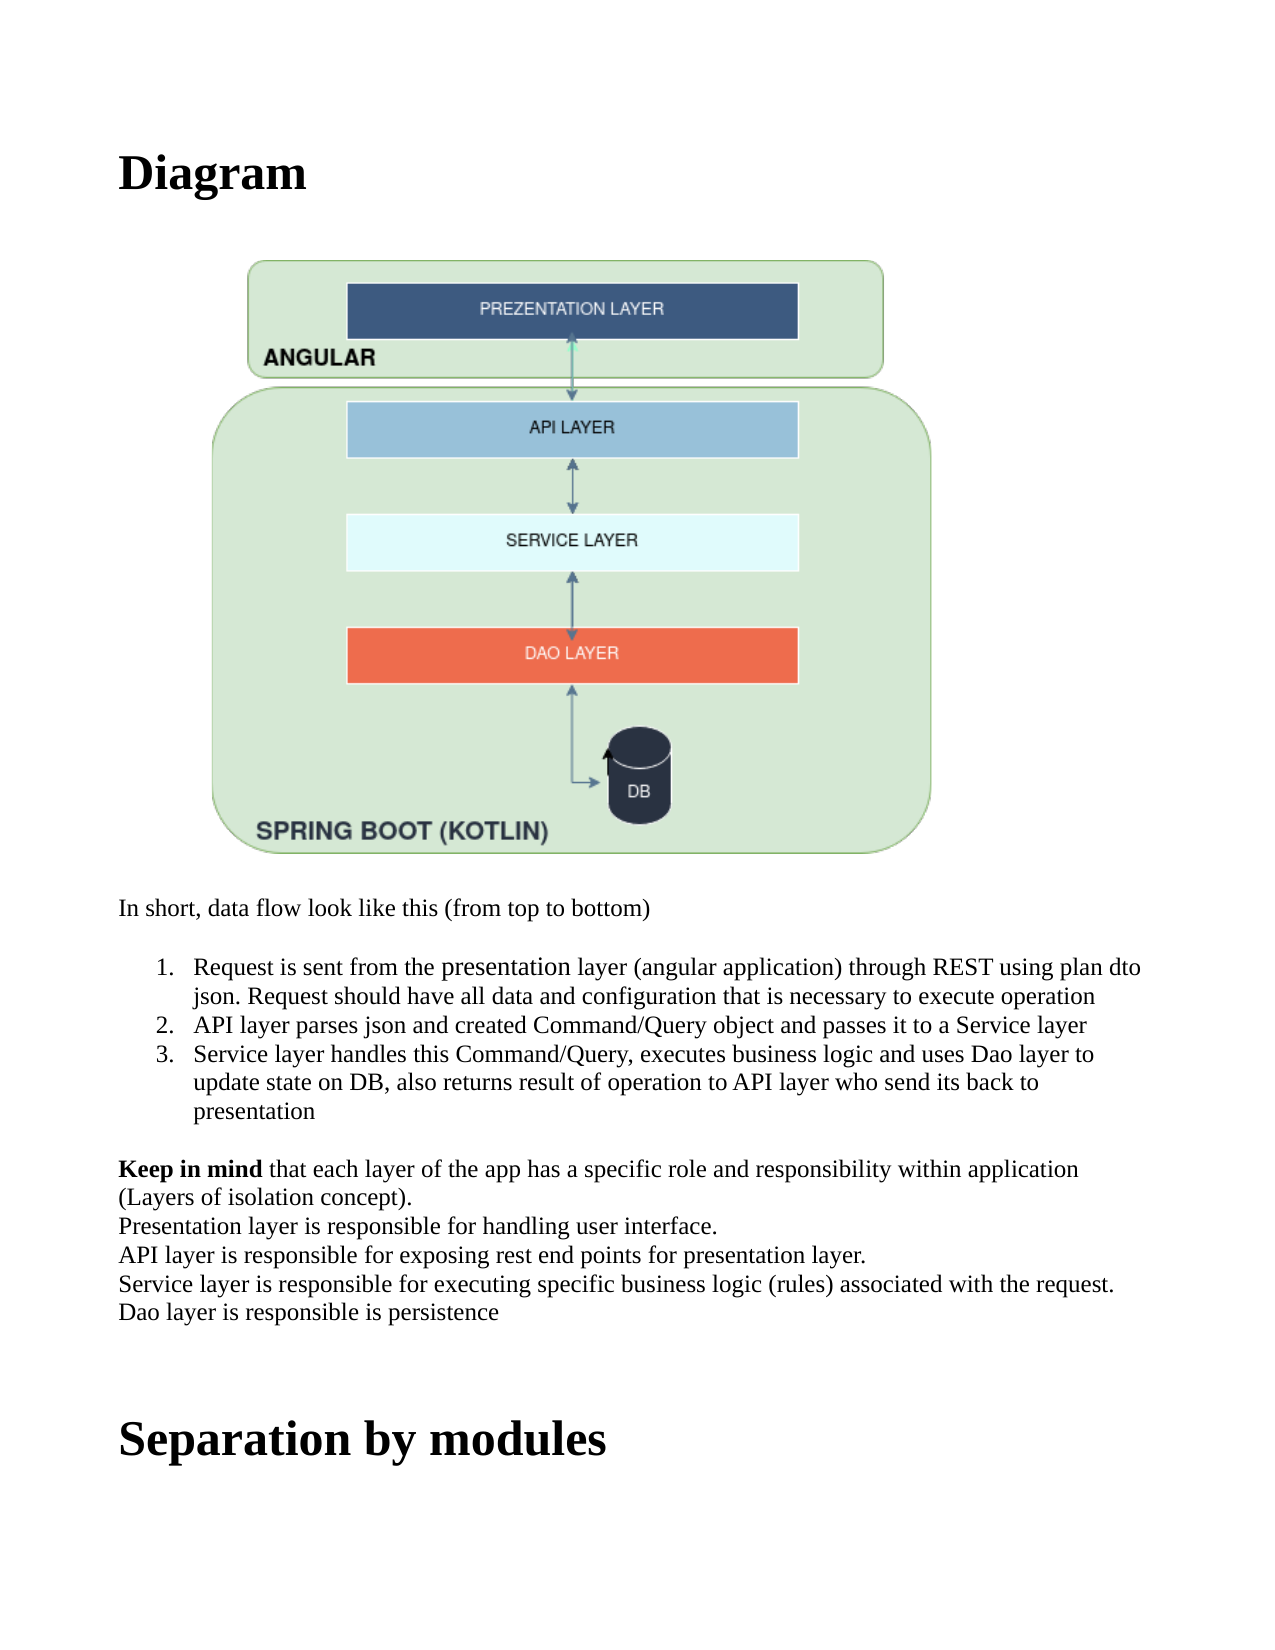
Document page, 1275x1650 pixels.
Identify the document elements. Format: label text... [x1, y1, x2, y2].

text In short, data flow look like this (from top to bottom) [118, 893, 1157, 922]
subtitle Separation by modules [118, 1409, 1157, 1466]
list Service layer handles this Command/Query, executes business logic and uses Dao layer to update state on DB, also returns result of operation to API layer who send its back to presentation [156, 1039, 1157, 1125]
picture [211, 260, 932, 854]
text Service layer is responsible for executing specific business logic (rules) associated with the request. Dao layer is responsible is persistence [118, 1269, 1157, 1326]
subtitle Diagram [118, 143, 1157, 201]
text Presentation layer is responsible for handling user interface. [118, 1211, 1157, 1240]
text Keep in mind that each layer of the app has a specific role and responsibility within application (Layers of isolation concept). [118, 1154, 1157, 1211]
text API layer is responsible for exposing rest end points for presentation layer. [118, 1240, 1157, 1269]
list Request is sent from the presentation layer (angular application) through REST using plan dto json. Request should have all data and configuration that is necessary to execute operation [156, 951, 1157, 1010]
list API layer parses json and created Command/Query object and passes it to a Service layer [156, 1010, 1157, 1039]
